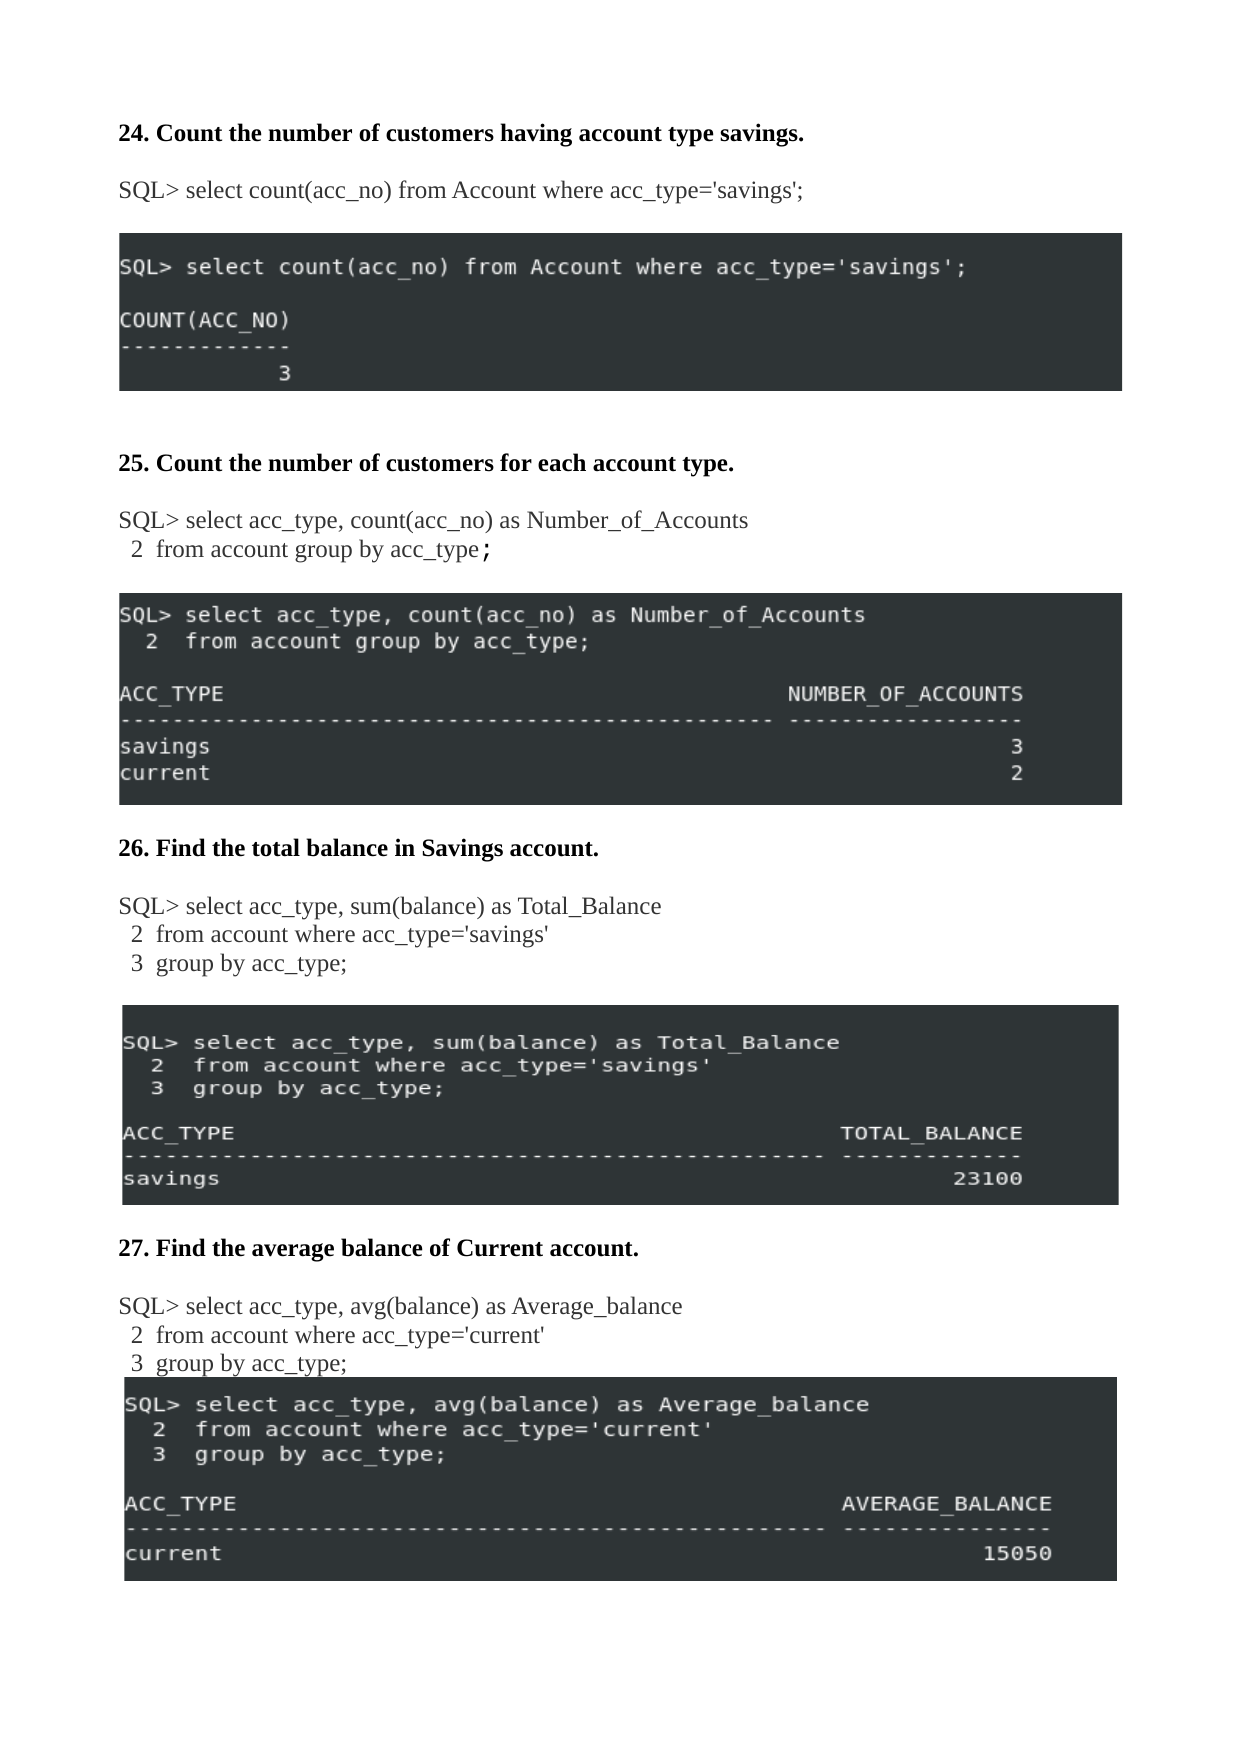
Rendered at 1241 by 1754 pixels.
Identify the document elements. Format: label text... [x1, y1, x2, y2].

text SQL> select acc_type, sum(balance) as Total_Balance [118, 891, 1122, 919]
text 27. Find the average balance of Current account. [118, 1233, 1122, 1262]
text 2 from account where acc_type='current' [118, 1320, 1122, 1348]
picture [123, 1377, 1117, 1581]
text SQL> select count(acc_no) from Account where acc_type='savings'; [118, 176, 1122, 204]
text SQL> select acc_type, avg(balance) as Average_balance [118, 1291, 1122, 1320]
picture [118, 593, 1123, 805]
text 3 group by acc_type; [118, 1348, 1122, 1377]
text 24. Count the number of customers having account type savings. [118, 118, 1122, 147]
picture [121, 1005, 1119, 1205]
text SQL> select acc_type, count(acc_no) as Number_of_Accounts [118, 506, 1122, 534]
text 25. Count the number of customers for each account type. [118, 448, 1122, 477]
text 2 from account where acc_type='savings' [118, 919, 1122, 948]
text 2 from account group by acc_type; [118, 534, 1122, 565]
text 3 group by acc_type; [118, 948, 1122, 977]
text 26. Find the total balance in Savings account. [118, 833, 1122, 862]
picture [118, 233, 1123, 391]
